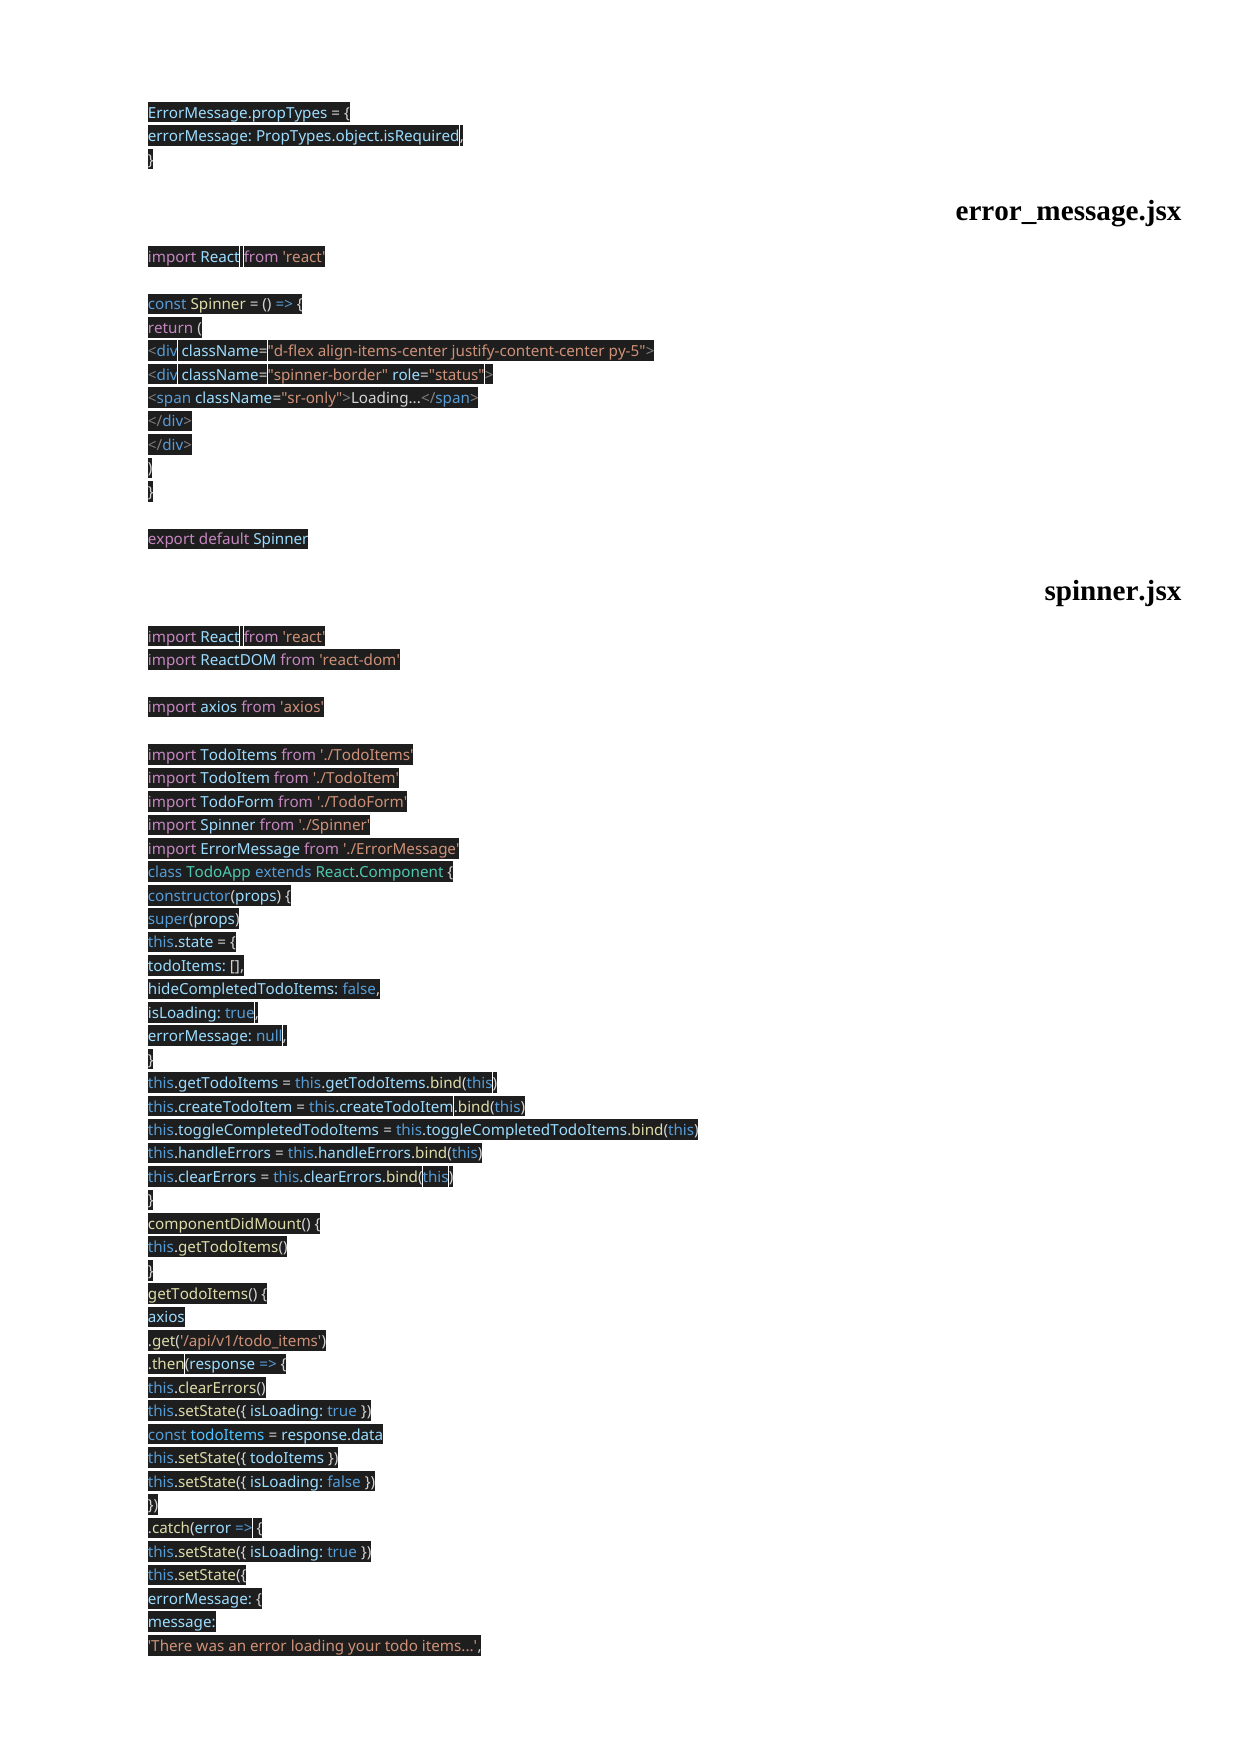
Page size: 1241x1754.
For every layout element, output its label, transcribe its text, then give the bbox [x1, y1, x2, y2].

text .then(response => { [148, 1351, 1181, 1374]
text } [148, 1257, 1181, 1281]
text .get('/api/v1/todo_items') [148, 1327, 1181, 1351]
text .catch(error => { [148, 1515, 1181, 1538]
text 'There was an error loading your todo items...', [148, 1632, 1181, 1656]
text spinner.jsx [148, 573, 1181, 606]
text this.setState({ [148, 1562, 1181, 1585]
text getTodoItems() { [148, 1281, 1181, 1304]
text } [148, 1187, 1181, 1210]
text errorMessage: PropTypes.object.isRequired, [148, 122, 1181, 146]
text this.getTodoItems = this.getTodoItems.bind(this) [148, 1069, 1181, 1093]
text error_message.jsx [148, 193, 1181, 226]
text </div> [148, 431, 1181, 455]
text errorMessage: null, [148, 1023, 1181, 1046]
text this.toggleCompletedTodoItems = this.toggleCompletedTodoItems.bind(this) [148, 1116, 1181, 1140]
text import ReactDOM from 'react-dom' [148, 646, 1181, 670]
text <div className="d-flex align-items-center justify-content-center py-5"> [148, 338, 1181, 361]
text import TodoForm from './TodoForm' [148, 788, 1181, 812]
text import ErrorMessage from './ErrorMessage' [148, 835, 1181, 859]
text import React from 'react' [148, 626, 1181, 646]
text import React from 'react' [148, 246, 1181, 267]
text this.clearErrors() [148, 1374, 1181, 1398]
text ) [148, 455, 1181, 478]
text this.setState({ todoItems }) [148, 1444, 1181, 1468]
text super(props) [148, 906, 1181, 929]
text }) [148, 1491, 1181, 1515]
text this.state = { [148, 929, 1181, 952]
text export default Spinner [148, 526, 1181, 549]
text } [148, 478, 1181, 502]
text errorMessage: { [148, 1585, 1181, 1609]
text } [148, 146, 1181, 169]
text const todoItems = response.data [148, 1421, 1181, 1444]
text isLoading: true, [148, 999, 1181, 1023]
text this.setState({ isLoading: true }) [148, 1538, 1181, 1562]
text this.clearErrors = this.clearErrors.bind(this) [148, 1163, 1181, 1187]
text </div> [148, 408, 1181, 431]
text this.getTodoItems() [148, 1234, 1181, 1257]
text this.setState({ isLoading: false }) [148, 1468, 1181, 1491]
text axios [148, 1304, 1181, 1327]
text import TodoItem from './TodoItem' [148, 765, 1181, 788]
text message: [148, 1609, 1181, 1632]
text this.handleErrors = this.handleErrors.bind(this) [148, 1140, 1181, 1163]
text class TodoApp extends React.Component { [148, 859, 1181, 882]
text import axios from 'axios' [148, 694, 1181, 717]
text import Spinner from './Spinner' [148, 812, 1181, 835]
text return ( [148, 314, 1181, 338]
text this.setState({ isLoading: true }) [148, 1398, 1181, 1421]
text componentDidMount() { [148, 1210, 1181, 1234]
text this.createTodoItem = this.createTodoItem.bind(this) [148, 1093, 1181, 1116]
text } [148, 1046, 1181, 1069]
text <div className="spinner-border" role="status"> [148, 361, 1181, 384]
text import TodoItems from './TodoItems' [148, 741, 1181, 765]
text <span className="sr-only">Loading...</span> [148, 384, 1181, 408]
text todoItems: [], [148, 952, 1181, 976]
text const Spinner = () => { [148, 291, 1181, 314]
text constructor(props) { [148, 882, 1181, 906]
text ErrorMessage.propTypes = { [148, 99, 1181, 122]
text hideCompletedTodoItems: false, [148, 976, 1181, 999]
